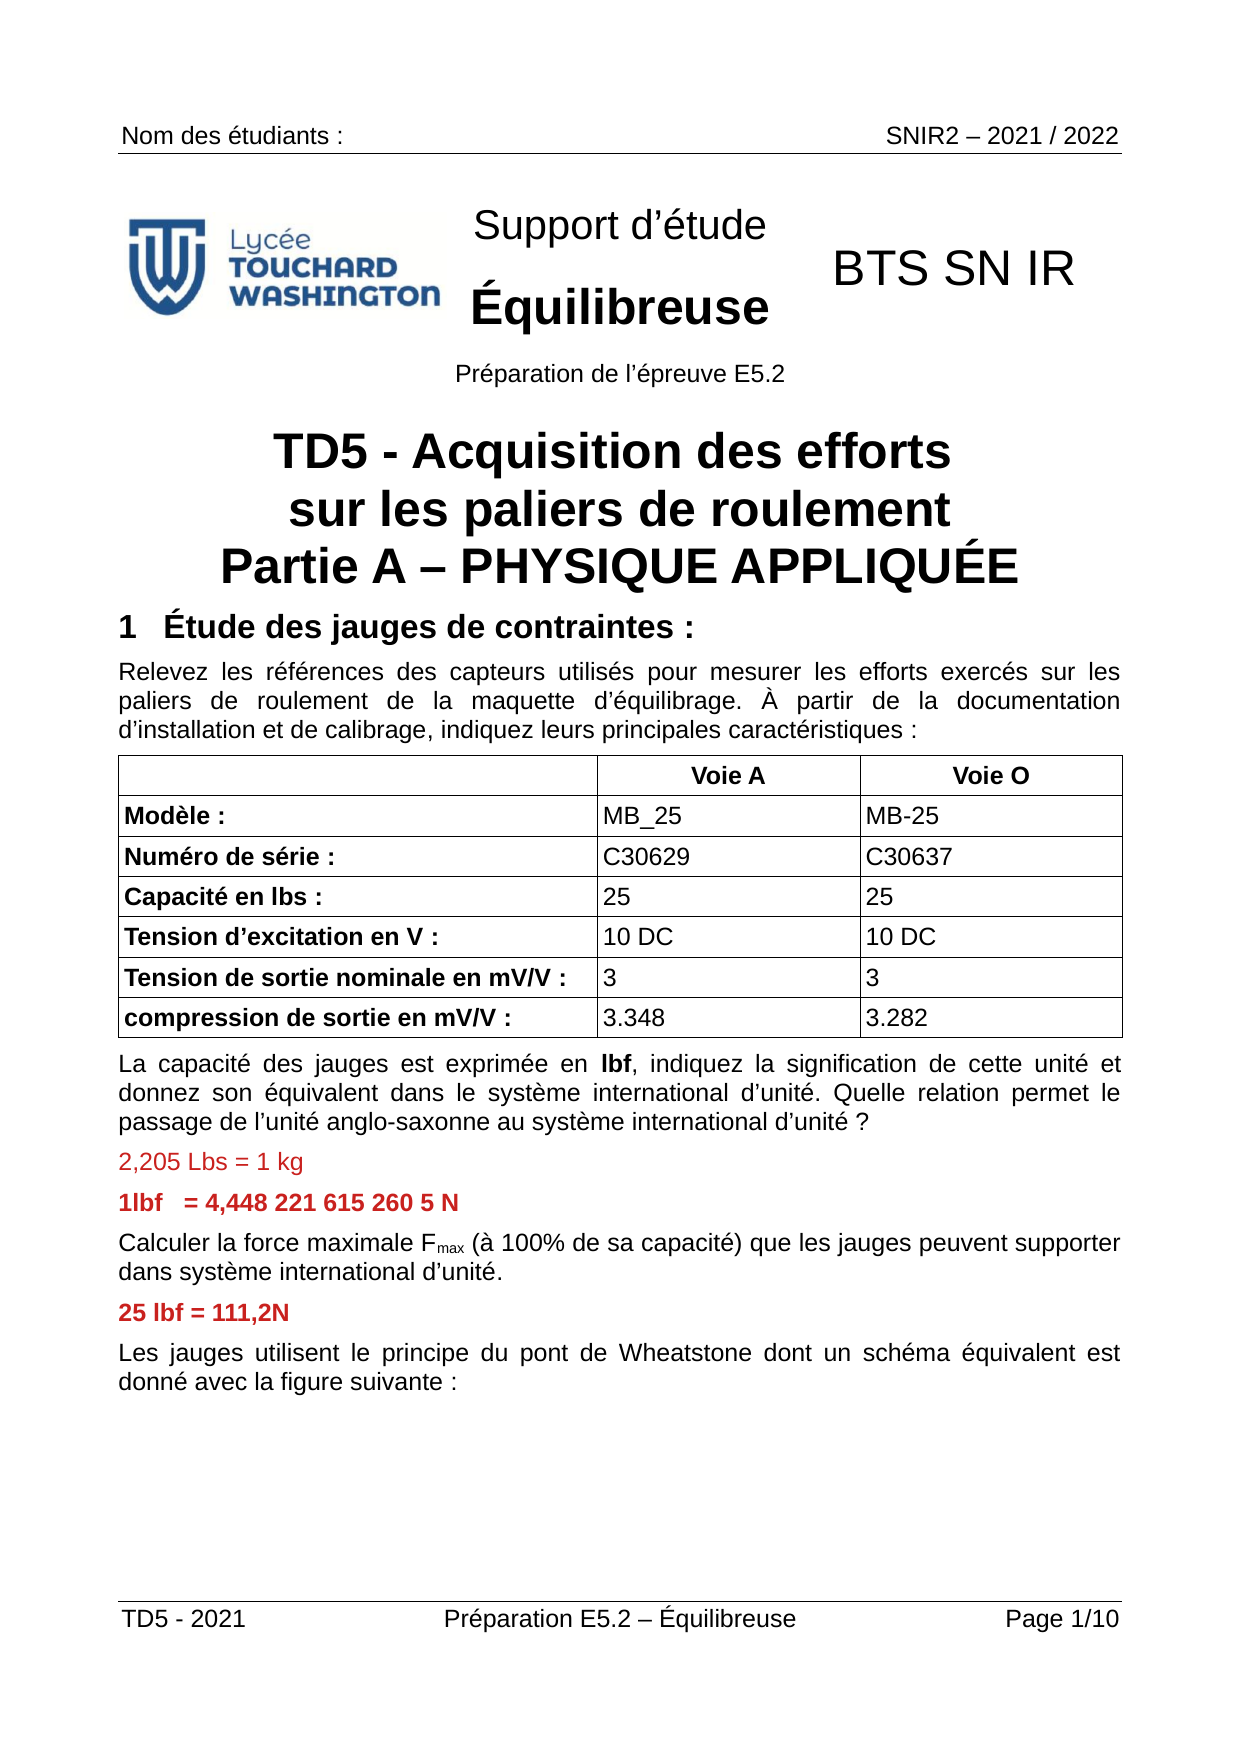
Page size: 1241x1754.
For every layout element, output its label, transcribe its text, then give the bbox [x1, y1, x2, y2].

table_cell MB-25 [861, 796, 1122, 836]
text 25 lbf = 111,2N [118, 1297, 1122, 1326]
table_cell C30629 [598, 837, 860, 876]
picture [123, 212, 447, 319]
subtitle Partie A – PHYSIQUE APPLIQUÉE [118, 537, 1122, 594]
text Relevez les références des capteurs utilisés pour mesurer les efforts exercés sur les paliers de roulement de la maquette d’équilibrage. À partir de la documentation d’installation et de calibrage, indiquez leurs principales caractéristiques : [118, 657, 1122, 743]
table_cell 25 [861, 877, 1122, 916]
text La capacité des jauges est exprimée en lbf, indiquez la signification de cette unité et donnez son équivalent dans le système international d’unité. Quelle relation permet le passage de l’unité anglo-saxonne au système international d’unité ? [118, 1049, 1122, 1135]
table_cell Préparation de l’épreuve E5.2 [118, 353, 1122, 393]
text 1lbf = 4,448 221 615 260 5 N [118, 1188, 1122, 1216]
table_cell 3.282 [861, 998, 1122, 1037]
table_cell 3.348 [598, 998, 860, 1037]
subtitle Étude des jauges de contraintes : [118, 607, 1122, 645]
text 2,205 Lbs = 1 kg [118, 1147, 1122, 1176]
table_cell C30637 [861, 837, 1122, 876]
text Les jauges utilisent le principe du pont de Wheatstone dont un schéma équivalent est donné avec la figure suivante : [118, 1338, 1122, 1396]
text Calculer la force maximale Fmax (à 100% de sa capacité) que les jauges peuvent supporter dans système international d’unité. [118, 1228, 1122, 1286]
table_header Support d’étude Équilibreuse [453, 182, 787, 353]
title TD5 - Acquisition des efforts sur les paliers de roulement [118, 422, 1122, 537]
table_header BTS SN IR [788, 182, 1122, 353]
table_cell MB_25 [598, 796, 860, 836]
table_header Voie A [598, 756, 860, 795]
table_cell 25 [598, 877, 860, 916]
table_cell 10 DC [861, 917, 1122, 957]
table_cell Modèle : [119, 796, 597, 836]
table_cell Numéro de série : [119, 837, 597, 876]
table_cell 10 DC [598, 917, 860, 957]
table_cell 3 [598, 958, 860, 997]
table_header Voie O [861, 756, 1122, 795]
table_cell Capacité en lbs : [119, 877, 597, 916]
table_cell compression de sortie en mV/V : [119, 998, 597, 1037]
table_header [119, 756, 597, 795]
table_header [118, 182, 453, 353]
table_cell Tension de sortie nominale en mV/V : [119, 958, 597, 997]
table_cell 3 [861, 958, 1122, 997]
table_cell Tension d’excitation en V : [119, 917, 597, 957]
